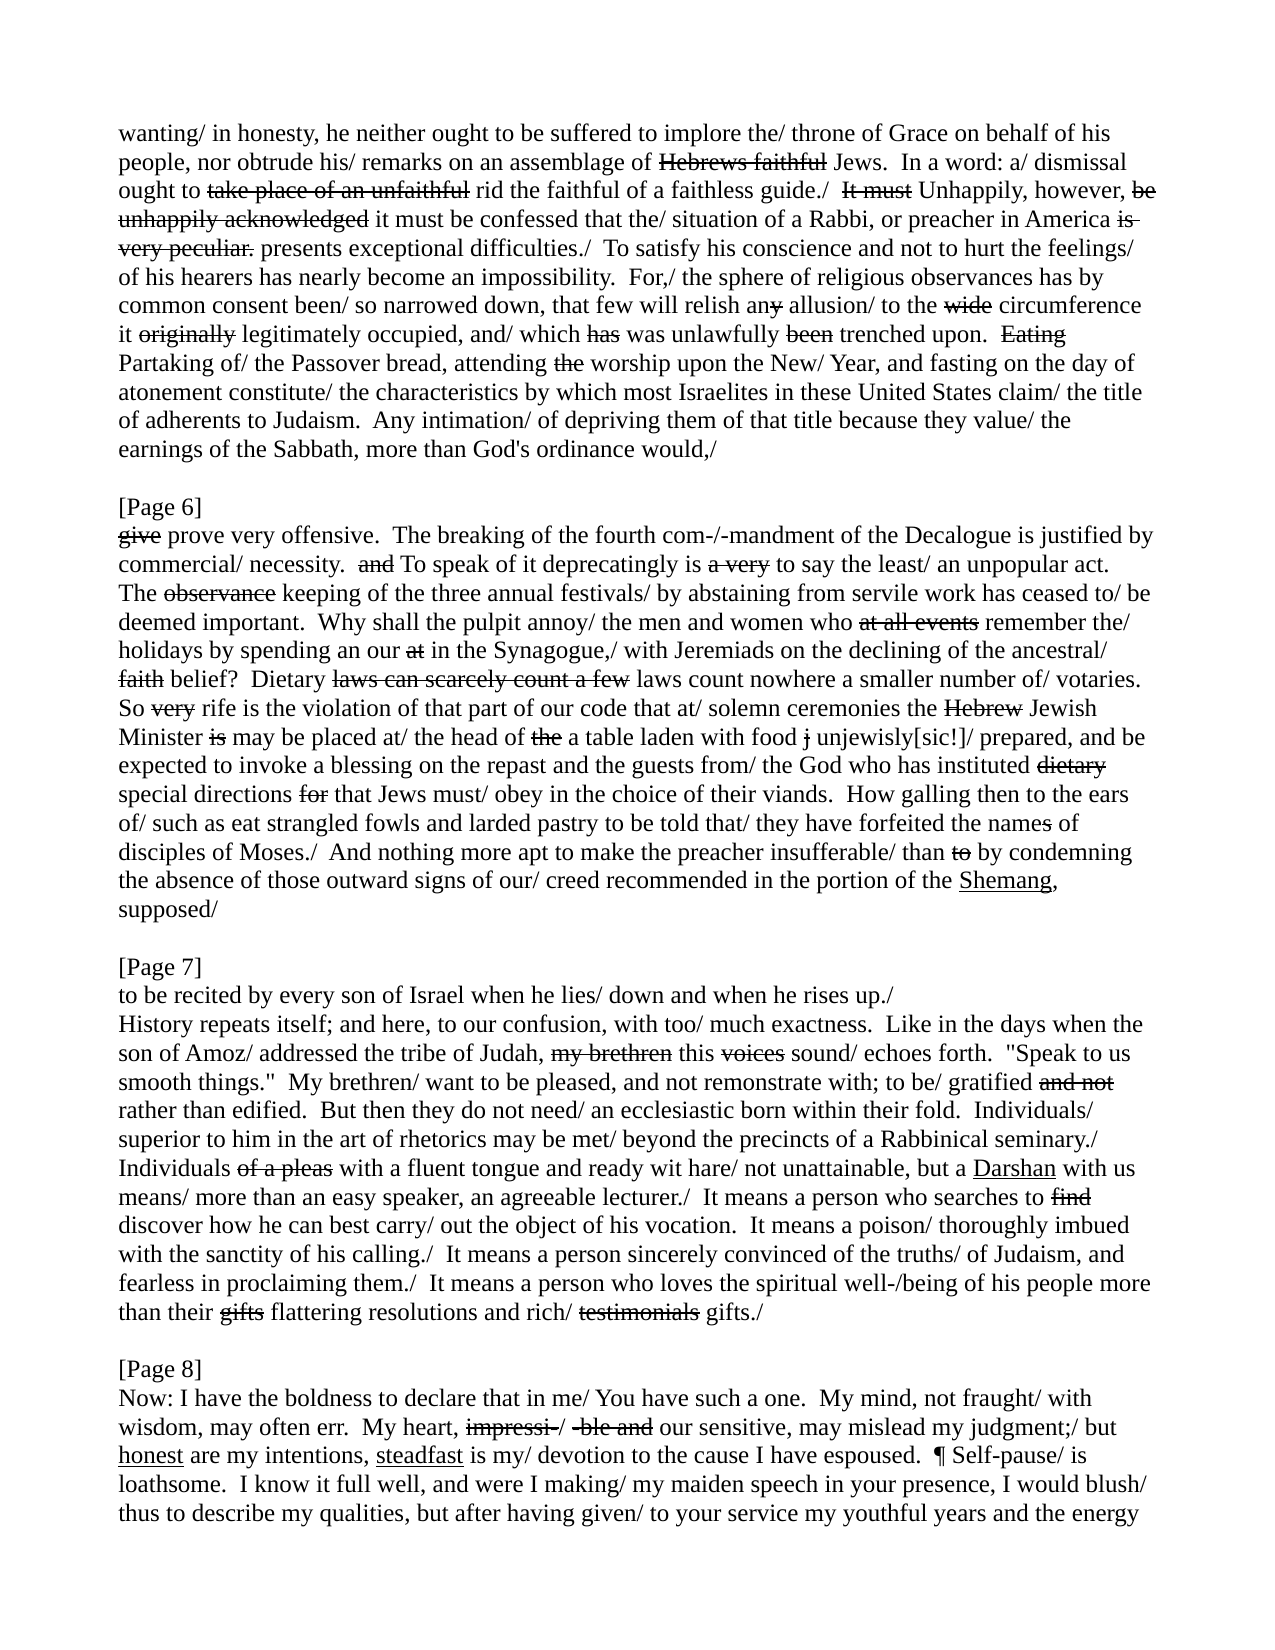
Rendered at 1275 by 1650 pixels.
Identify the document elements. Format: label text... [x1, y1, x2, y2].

text [Page 7] [118, 952, 1157, 981]
text wanting/ in honesty, he neither ought to be suffered to implore the/ throne of Grace on behalf of his people, nor obtrude his/ remarks on an assemblage of Hebrews faithful Jews. In a word: a/ dismissal ought to take place of an unfaithful rid the faithful of a faithless guide./ It must Unhappily, however, be unhappily acknowledged it must be confessed that the/ situation of a Rabbi, or preacher in America is very peculiar. presents exceptional difficulties./ To satisfy his conscience and not to hurt the feelings/ of his hearers has nearly become an impossibility. For,/ the sphere of religious observances has by common consent been/ so narrowed down, that few will relish any allusion/ to the wide circumference it originally legitimately occupied, and/ which has was unlawfully been trenched upon. Eating Partaking of/ the Passover bread, attending the worship upon the New/ Year, and fasting on the day of atonement constitute/ the characteristics by which most Israelites in these United States claim/ the title of adherents to Judaism. Any intimation/ of depriving them of that title because they value/ the earnings of the Sabbath, more than God's ordinance would,/ [118, 118, 1157, 463]
text History repeats itself; and here, to our confusion, with too/ much exactness. Like in the days when the son of Amoz/ addressed the tribe of Judah, my brethren this voices sound/ echoes forth. "Speak to us smooth things." My brethren/ want to be pleased, and not remonstrate with; to be/ gratified and not rather than edified. But then they do not need/ an ecclesiastic born within their fold. Individuals/ superior to him in the art of rhetorics may be met/ beyond the precincts of a Rabbinical seminary./ Individuals of a pleas with a fluent tongue and ready wit hare/ not unattainable, but a Darshan with us means/ more than an easy speaker, an agreeable lecturer./ It means a person who searches to find discover how he can best carry/ out the object of his vocation. It means a poison/ thoroughly imbued with the sanctity of his calling./ It means a person sincerely convinced of the truths/ of Judaism, and fearless in proclaiming them./ It means a person who loves the spiritual well-/being of his people more than their gifts flattering resolutions and rich/ testimonials gifts./ [118, 1009, 1157, 1326]
text give prove very offensive. The breaking of the fourth com-/-mandment of the Decalogue is justified by commercial/ necessity. and To speak of it deprecatingly is a very to say the least/ an unpopular act. The observance keeping of the three annual festivals/ by abstaining from servile work has ceased to/ be deemed important. Why shall the pulpit annoy/ the men and women who at all events remember the/ holidays by spending an our at in the Synagogue,/ with Jeremiads on the declining of the ancestral/ faith belief? Dietary laws can scarcely count a few laws count nowhere a smaller number of/ votaries. So very rife is the violation of that part of our code that at/ solemn ceremonies the Hebrew Jewish Minister is may be placed at/ the head of the a table laden with food j unjewisly[sic!]/ prepared, and be expected to invoke a blessing on the repast and the guests from/ the God who has instituted dietary special directions for that Jews must/ obey in the choice of their viands. How galling then to the ears of/ such as eat strangled fowls and larded pastry to be told that/ they have forfeited the names of disciples of Moses./ And nothing more apt to make the preacher insufferable/ than to by condemning the absence of those outward signs of our/ creed recommended in the portion of the Shemang, supposed/ [118, 521, 1157, 923]
text Now: I have the boldness to declare that in me/ You have such a one. My mind, not fraught/ with wisdom, may often err. My heart, impressi-/ -ble and our sensitive, may mislead my judgment;/ but honest are my intentions, steadfast is my/ devotion to the cause I have espoused. ¶ Self-pause/ is loathsome. I know it full well, and were I making/ my maiden speech in your presence, I would blush/ thus to describe my qualities, but after having given/ to your service my youthful years and the energy [118, 1383, 1157, 1527]
text [Page 8] [118, 1354, 1157, 1383]
text [Page 6] [118, 492, 1157, 521]
text to be recited by every son of Israel when he lies/ down and when he rises up./ [118, 981, 1157, 1009]
